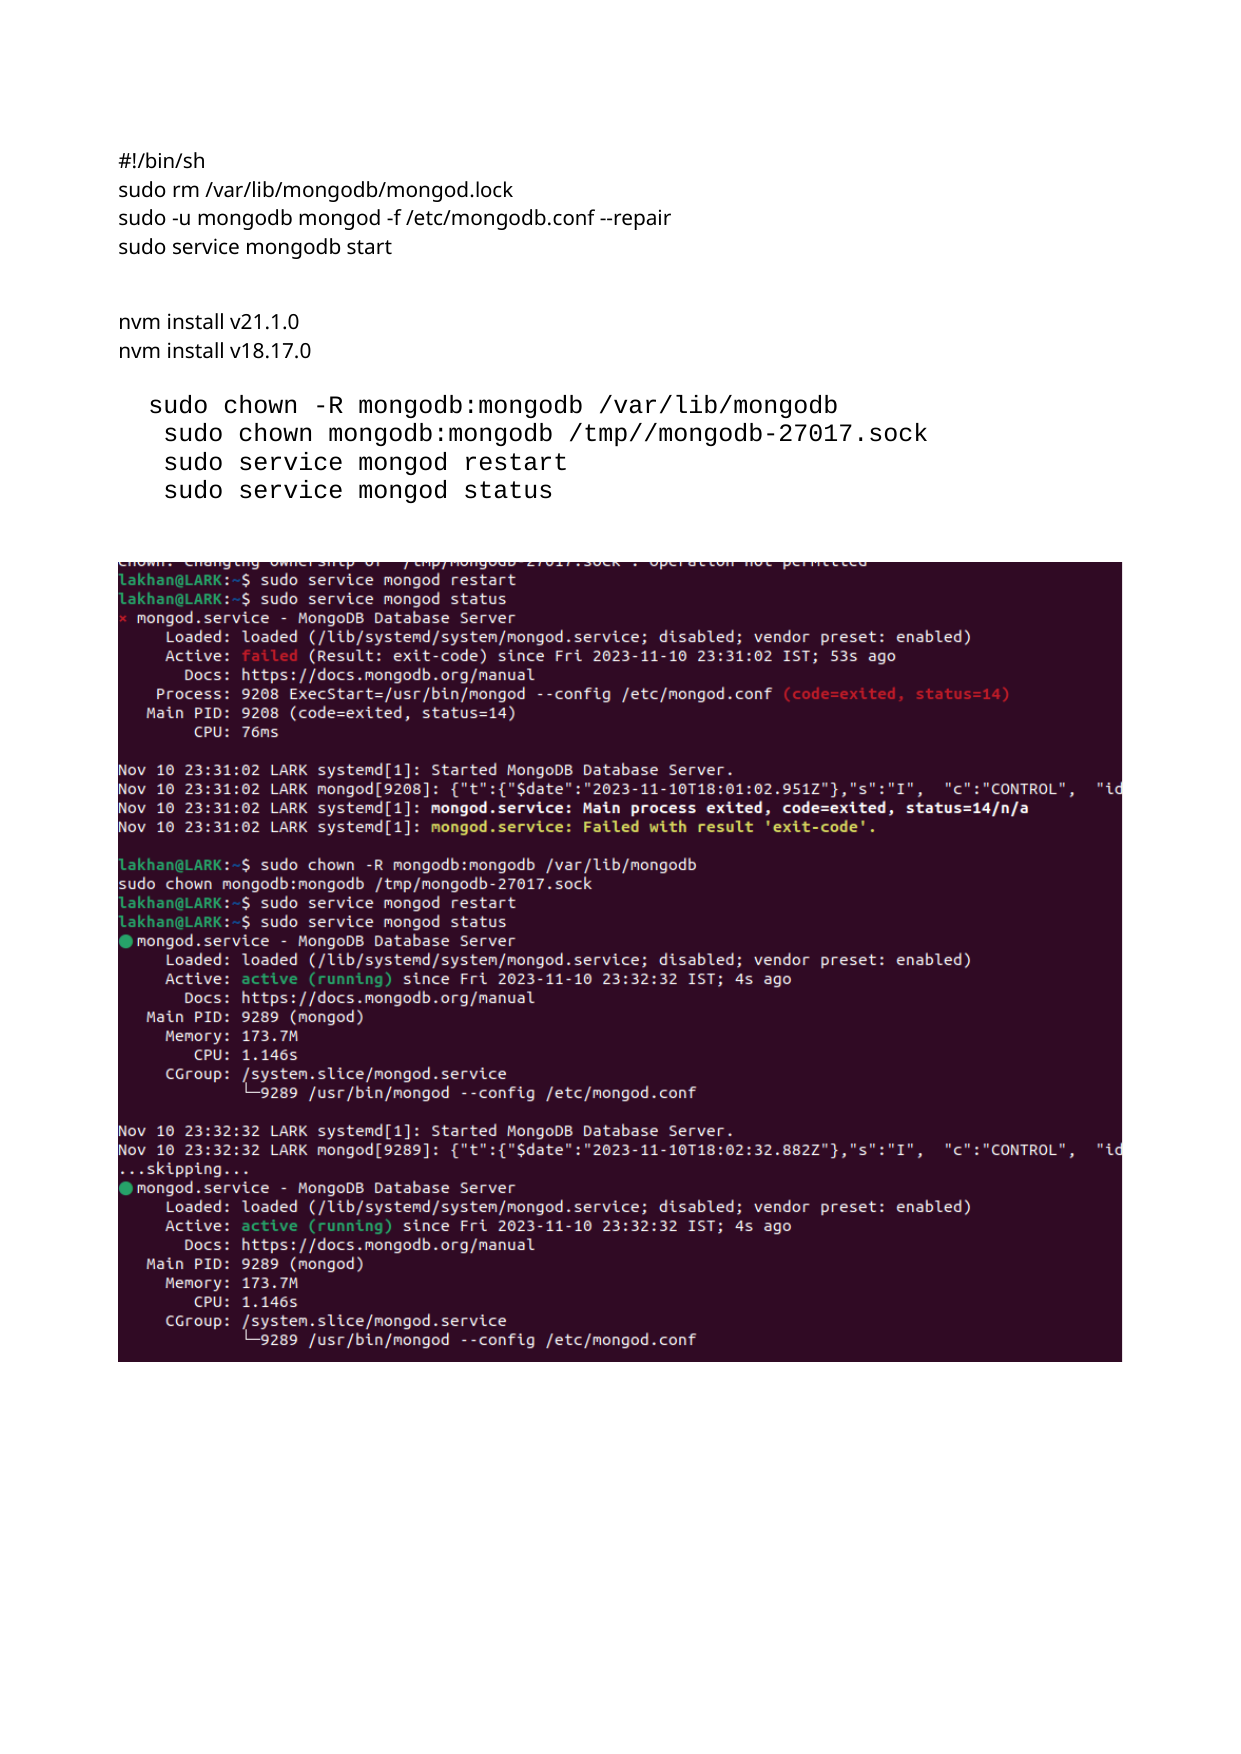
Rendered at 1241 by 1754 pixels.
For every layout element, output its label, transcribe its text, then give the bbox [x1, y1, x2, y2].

text sudo service mongod restart [118, 449, 1122, 478]
text sudo service mongod status [118, 478, 1122, 506]
text sudo chown mongodb:mongodb /tmp//mongodb-27017.sock [118, 421, 1122, 449]
text nvm install v21.1.0 [118, 307, 1122, 336]
text nvm install v18.17.0 [118, 336, 1122, 364]
text #!/bin/sh [118, 146, 1122, 175]
picture [118, 562, 1123, 1362]
text sudo chown -R mongodb:mongodb /var/lib/mongodb [118, 393, 1122, 421]
text sudo service mongodb start [118, 232, 1122, 260]
text sudo rm /var/lib/mongodb/mongod.lock [118, 175, 1122, 203]
text sudo -u mongodb mongod -f /etc/mongodb.conf --repair [118, 203, 1122, 232]
